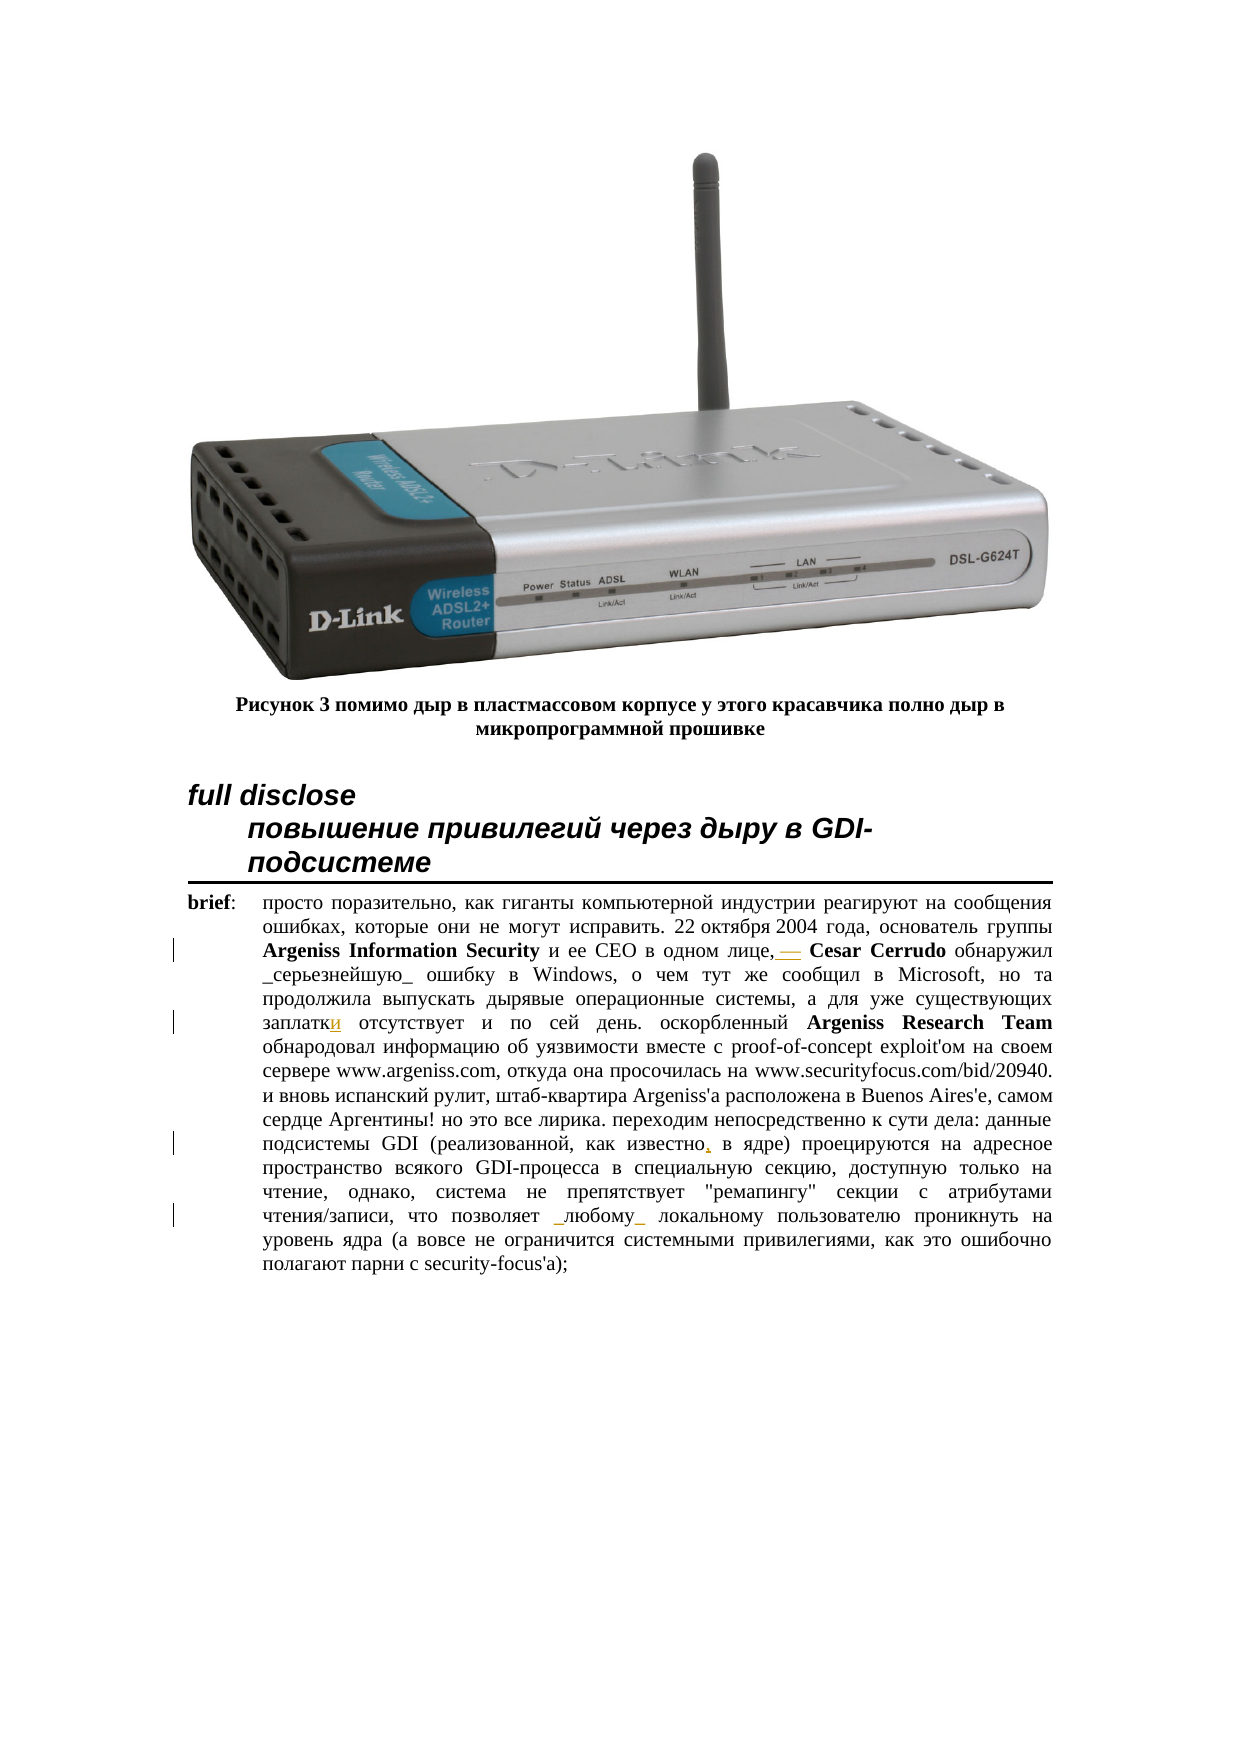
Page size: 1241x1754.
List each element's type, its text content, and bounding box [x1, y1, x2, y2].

text brief: просто поразительно, как гиганты компьютерной индустрии реагируют на сообщения ошибках, которые они не могут исправить. 22 октября 2004 года, основатель группы Argeniss Information Security и ее CEO в одном лице, — Cesar Cerrudo обнаружил _серьезнейшую_ ошибку в Windows, о чем тут же сообщил в Microsoft, но та продолжила выпускать дырявые операционные системы, а для уже существующих заплатки отсутствует и по сей день. оскорбленный Argeniss Research Team обнародовал информацию об уязвимости вместе с proof-of-concept exploit'ом на своем сервере www.argeniss.com, откуда она просочилась на www.securityfocus.com/bid/20940. и вновь испанский рулит, штаб-квартира Argeniss'a расположена в Buenos Aires'е, самом сердце Аргентины! но это все лирика. переходим непосредственно к сути дела: данные подсистемы GDI (реализованной, как известно, в ядре) проецируются на адресное пространство всякого GDI-процесса в специальную секцию, доступную только на чтение, однако, система не препятствует "ремапингу" секции с атрибутами чтения/записи, что позволяет _любому_ локальному пользователю проникнуть на уровень ядра (а вовсе не ограничится системными привилегиями, как это ошибочно полагают парни с security-focus'а); [187, 890, 1053, 1275]
subtitle full disclose повышение привилегий через дыру в GDI-подсистеме [187, 778, 1053, 884]
picture [188, 150, 1052, 680]
text Рисунок 3 помимо дыр в пластмассовом корпусе у этого красавчика полно дыр в микропрограммной прошивке [187, 692, 1053, 740]
